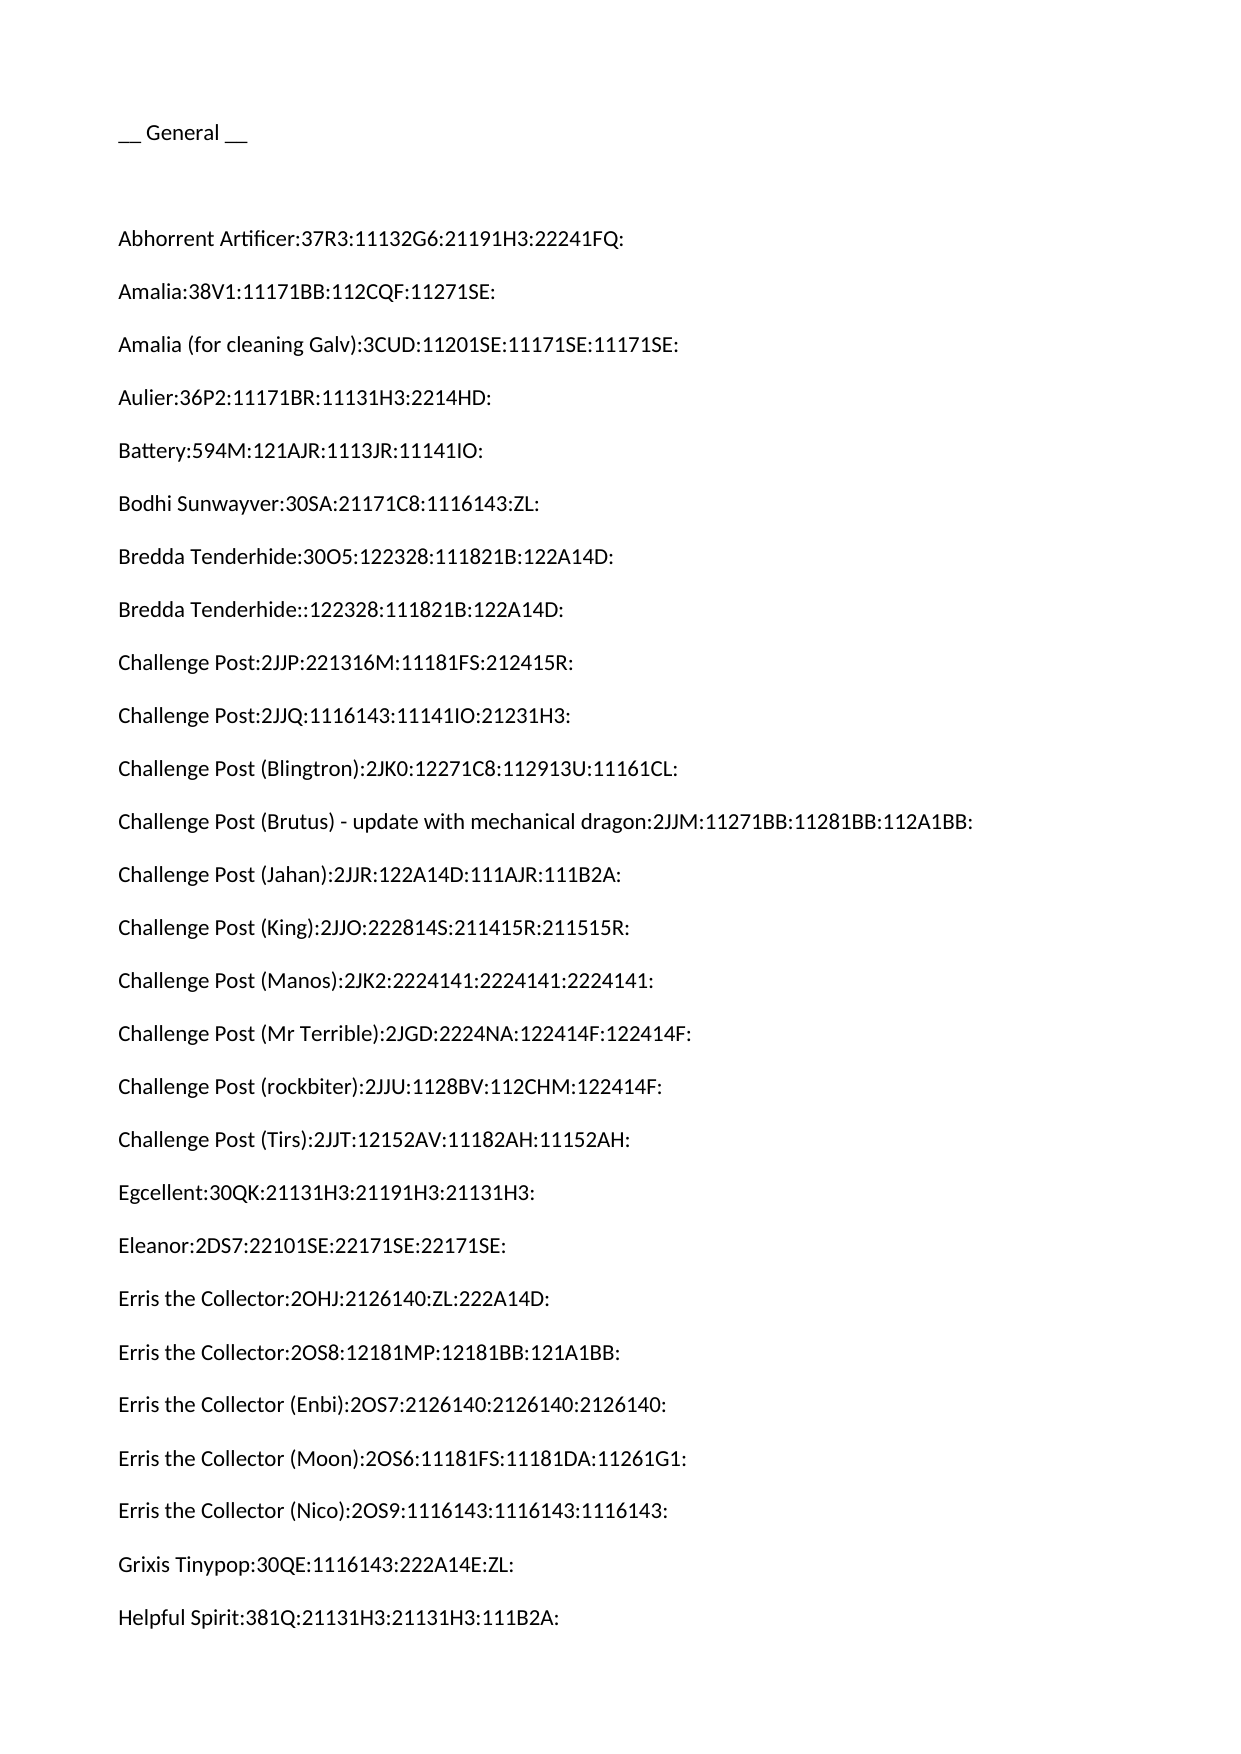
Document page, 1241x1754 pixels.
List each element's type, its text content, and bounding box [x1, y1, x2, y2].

text Challenge Post:2JJP:221316M:11181FS:212415R: [118, 648, 1122, 676]
text __ General __ [118, 118, 1122, 146]
text Challenge Post (rockbiter):2JJU:1128BV:112CHM:122414F: [118, 1072, 1122, 1101]
text Challenge Post (Mr Terrible):2JGD:2224NA:122414F:122414F: [118, 1019, 1122, 1047]
text Challenge Post (Tirs):2JJT:12152AV:11182AH:11152AH: [118, 1126, 1122, 1153]
text Bredda Tenderhide::122328:111821B:122A14D: [118, 595, 1122, 623]
text Erris the Collector:2OHJ:2126140:ZL:222A14D: [118, 1284, 1122, 1313]
text Amalia (for cleaning Galv):3CUD:11201SE:11171SE:11171SE: [118, 330, 1122, 358]
text Eleanor:2DS7:22101SE:22171SE:22171SE: [118, 1232, 1122, 1259]
text Challenge Post (Brutus) - update with mechanical dragon:2JJM:11271BB:11281BB:112A1BB: [118, 807, 1122, 835]
text Challenge Post (King):2JJO:222814S:211415R:211515R: [118, 913, 1122, 941]
text Erris the Collector (Moon):2OS6:11181FS:11181DA:11261G1: [118, 1444, 1122, 1472]
text Challenge Post:2JJQ:1116143:11141IO:21231H3: [118, 701, 1122, 729]
text Aulier:36P2:11171BR:11131H3:2214HD: [118, 383, 1122, 411]
text Grixis Tinypop:30QE:1116143:222A14E:ZL: [118, 1550, 1122, 1578]
text Erris the Collector (Nico):2OS9:1116143:1116143:1116143: [118, 1497, 1122, 1525]
text Erris the Collector (Enbi):2OS7:2126140:2126140:2126140: [118, 1391, 1122, 1419]
text Challenge Post (Jahan):2JJR:122A14D:111AJR:111B2A: [118, 860, 1122, 888]
text Battery:594M:121AJR:1113JR:11141IO: [118, 436, 1122, 464]
text Challenge Post (Manos):2JK2:2224141:2224141:2224141: [118, 966, 1122, 994]
text Helpful Spirit:381Q:21131H3:21131H3:111B2A: [118, 1603, 1122, 1631]
text Bodhi Sunwayver:30SA:21171C8:1116143:ZL: [118, 489, 1122, 517]
text Abhorrent Artificer:37R3:11132G6:21191H3:22241FQ: [118, 224, 1122, 252]
text Amalia:38V1:11171BB:112CQF:11271SE: [118, 277, 1122, 305]
text Bredda Tenderhide:30O5:122328:111821B:122A14D: [118, 542, 1122, 570]
text Erris the Collector:2OS8:12181MP:12181BB:121A1BB: [118, 1338, 1122, 1366]
text Challenge Post (Blingtron):2JK0:12271C8:112913U:11161CL: [118, 754, 1122, 782]
text Egcellent:30QK:21131H3:21191H3:21131H3: [118, 1178, 1122, 1207]
